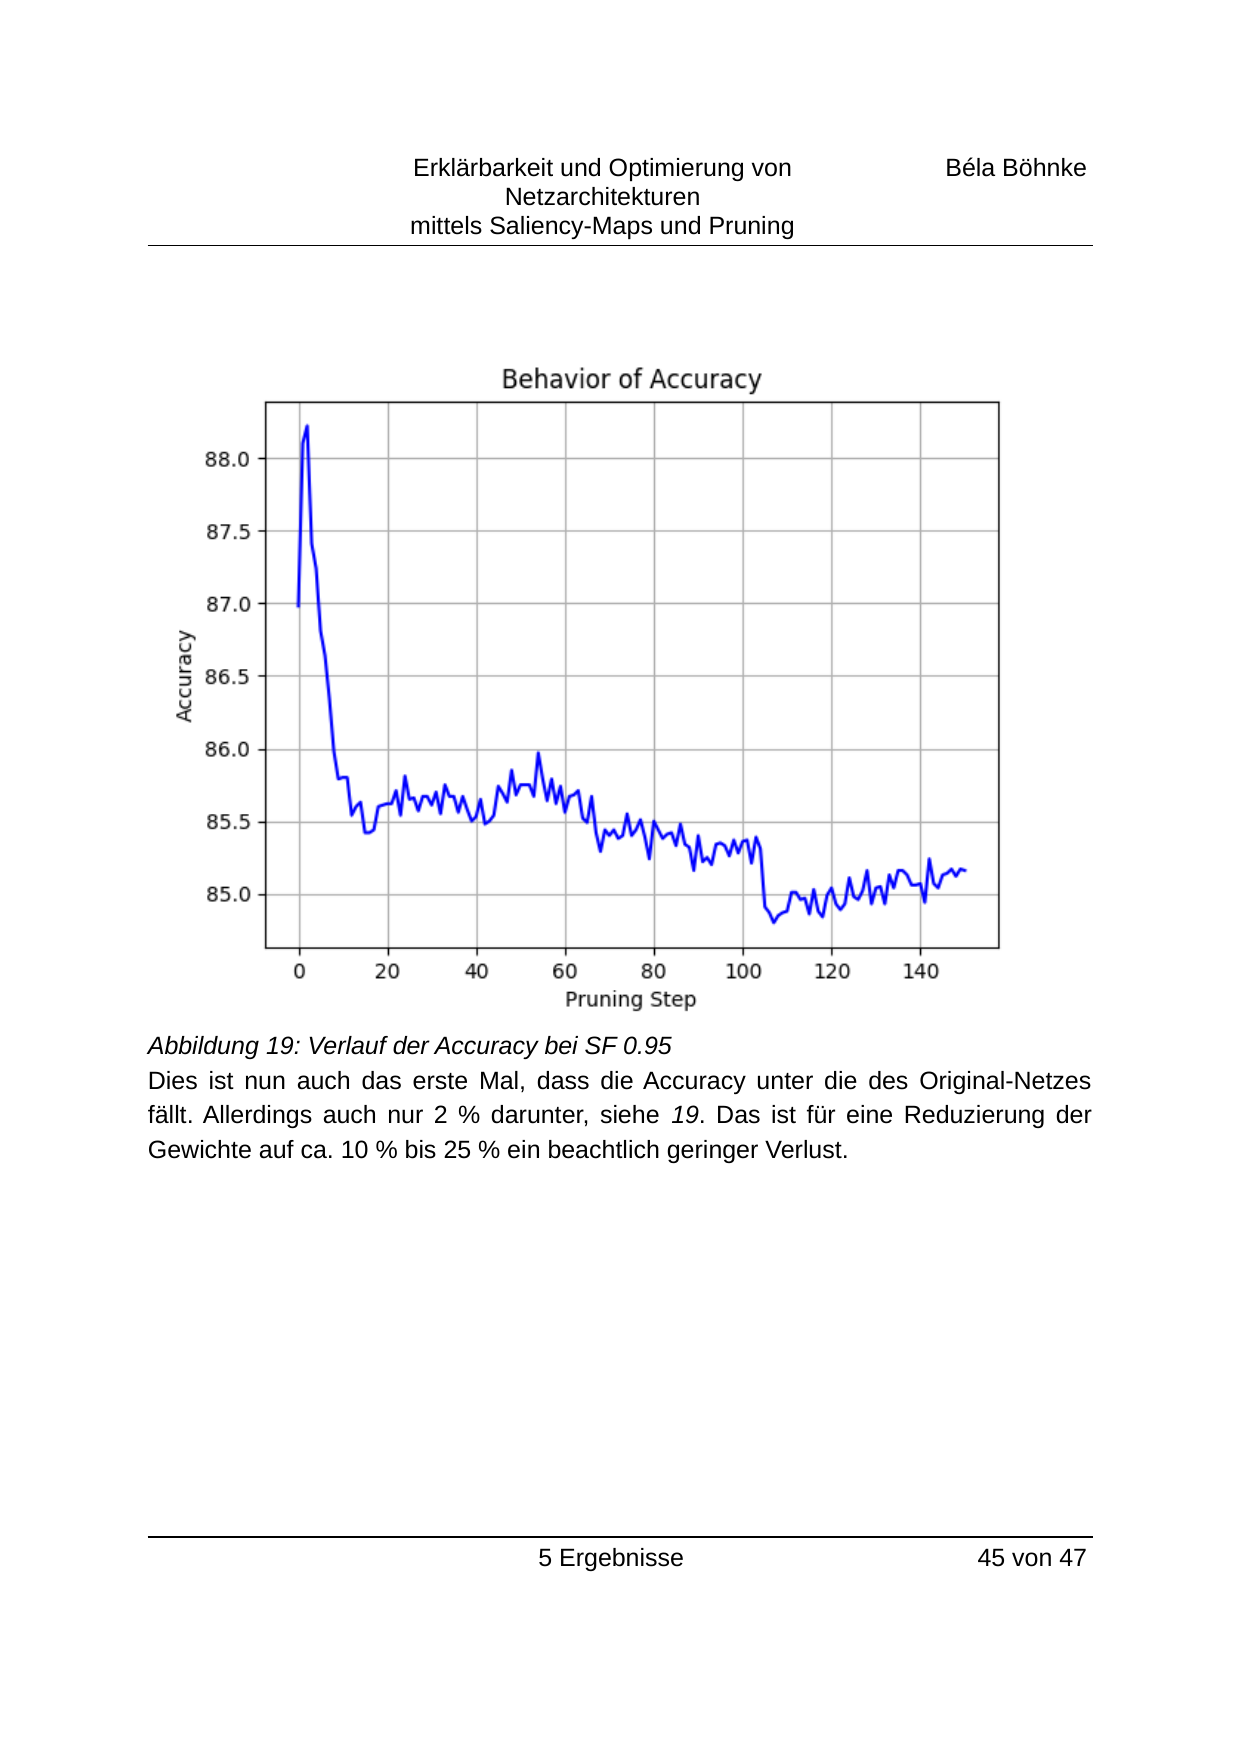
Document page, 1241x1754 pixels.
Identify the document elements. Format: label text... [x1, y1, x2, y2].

text Dies ist nun auch das erste Mal, dass die Accuracy unter die des Original-Netzes fällt. Allerdings auch nur 2 % darunter, siehe Abbildung 19. Das ist für eine Reduzierung der Gewichte auf ca. 10 % bis 25 % ein beachtlich geringer Verlust. [148, 1060, 1093, 1163]
picture [147, 317, 1093, 1026]
text Abbildung 19: Verlauf der Accuracy bei SF 0.95 [148, 1026, 1093, 1060]
text Dies ist nun auch das erste Mal, dass die Accuracy unter die des Original-Netzes fällt. Allerdings auch nur 2 % darunter, siehe Abbildung 19. Das ist für eine Reduzierung der Gewichte auf ca. 10 % bis 25 % ein beachtlich geringer Verlust. [148, 304, 1093, 317]
